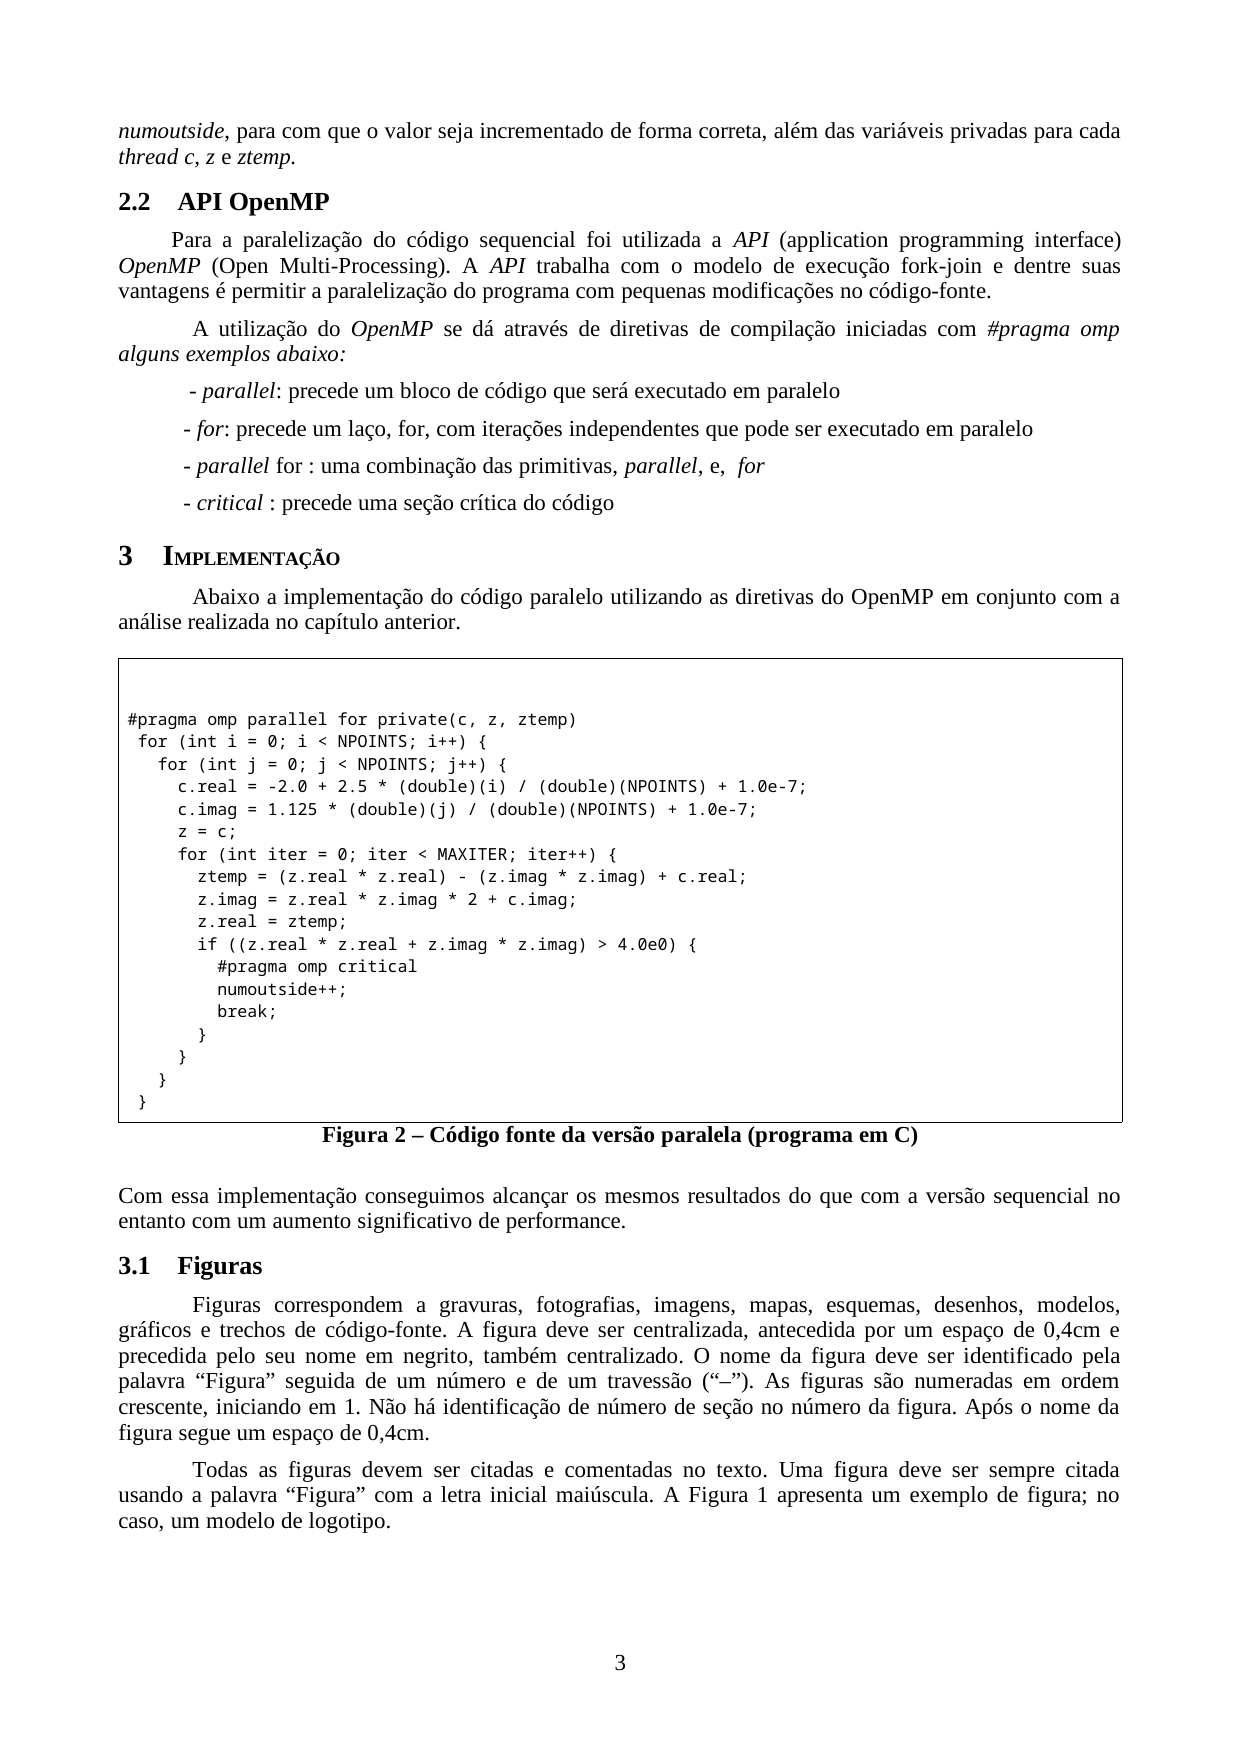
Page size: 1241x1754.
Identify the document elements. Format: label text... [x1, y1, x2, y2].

text Abaixo a implementação do código paralelo utilizando as diretivas do OpenMP em conjunto com a análise realizada no capítulo anterior. [118, 584, 1122, 635]
text Todas as figuras devem ser citadas e comentadas no texto. Uma figura deve ser sempre citada usando a palavra “Figura” com a letra inicial maiúscula. A Figura 1 apresenta um exemplo de figura; no caso, um modelo de logotipo. [118, 1457, 1122, 1533]
text - parallel for : uma combinação das primitivas, parallel, e, for [183, 453, 1122, 478]
text A utilização do OpenMP se dá através de diretivas de compilação iniciadas com #pragma omp alguns exemplos abaixo: [118, 316, 1122, 367]
text #pragma omp parallel for private(c, z, ztemp) [119, 699, 1122, 730]
text if ((z.real * z.real + z.imag * z.imag) > 4.0e0) { [119, 933, 1122, 955]
text for (int iter = 0; iter < MAXITER; iter++) { [119, 843, 1122, 865]
text z.real = ztemp; [119, 910, 1122, 933]
subtitle Figuras [118, 1252, 1122, 1280]
subtitle API OpenMP [118, 187, 1122, 215]
text z = c; [119, 820, 1122, 843]
text #pragma omp critical [119, 955, 1122, 978]
subtitle Implementação [118, 539, 1122, 572]
text numoutside++; [119, 978, 1122, 1000]
text numoutside, para com que o valor seja incrementado de forma correta, além das variáveis privadas para cada thread c, z e ztemp. [118, 118, 1122, 169]
text c.real = -2.0 + 2.5 * (double)(i) / (double)(NPOINTS) + 1.0e-7; [119, 775, 1122, 798]
text Com essa implementação conseguimos alcançar os mesmos resultados do que com a versão sequencial no entanto com um aumento significativo de performance. [118, 1183, 1122, 1234]
text - critical : precede uma seção crítica do código [183, 490, 1122, 516]
text ztemp = (z.real * z.real) - (z.imag * z.imag) + c.real; [119, 865, 1122, 888]
text for (int j = 0; j < NPOINTS; j++) { [119, 753, 1122, 775]
text z.imag = z.real * z.imag * 2 + c.imag; [119, 888, 1122, 910]
list - parallel: precede um bloco de código que será executado em paralelo [183, 378, 1122, 404]
text - for: precede um laço, for, com iterações independentes que pode ser executado em paralelo [183, 416, 1122, 441]
text Figura 2 – Código fonte da versão paralela (programa em C) [118, 1123, 1122, 1147]
text c.imag = 1.125 * (double)(j) / (double)(NPOINTS) + 1.0e-7; [119, 798, 1122, 820]
text } [119, 1023, 1122, 1045]
text for (int i = 0; i < NPOINTS; i++) { [119, 730, 1122, 753]
text } [119, 1090, 1122, 1122]
text Para a paralelização do código sequencial foi utilizada a API (application programming interface) OpenMP (Open Multi-Processing). A API trabalha com o modelo de execução fork-join e dentre suas vantagens é permitir a paralelização do programa com pequenas modificações no código-fonte. [118, 227, 1122, 304]
text } [119, 1045, 1122, 1068]
text } [119, 1068, 1122, 1090]
text break; [119, 1000, 1122, 1023]
text Figuras correspondem a gravuras, fotografias, imagens, mapas, esquemas, desenhos, modelos, gráficos e trechos de código-fonte. A figura deve ser centralizada, antecedida por um espaço de 0,4cm e precedida pelo seu nome em negrito, também centralizado. O nome da figura deve ser identificado pela palavra “Figura” seguida de um número e de um travessão (“–”). As figuras são numeradas em ordem crescente, iniciando em 1. Não há identificação de número de seção no número da figura. Após o nome da figura segue um espaço de 0,4cm. [118, 1292, 1122, 1445]
